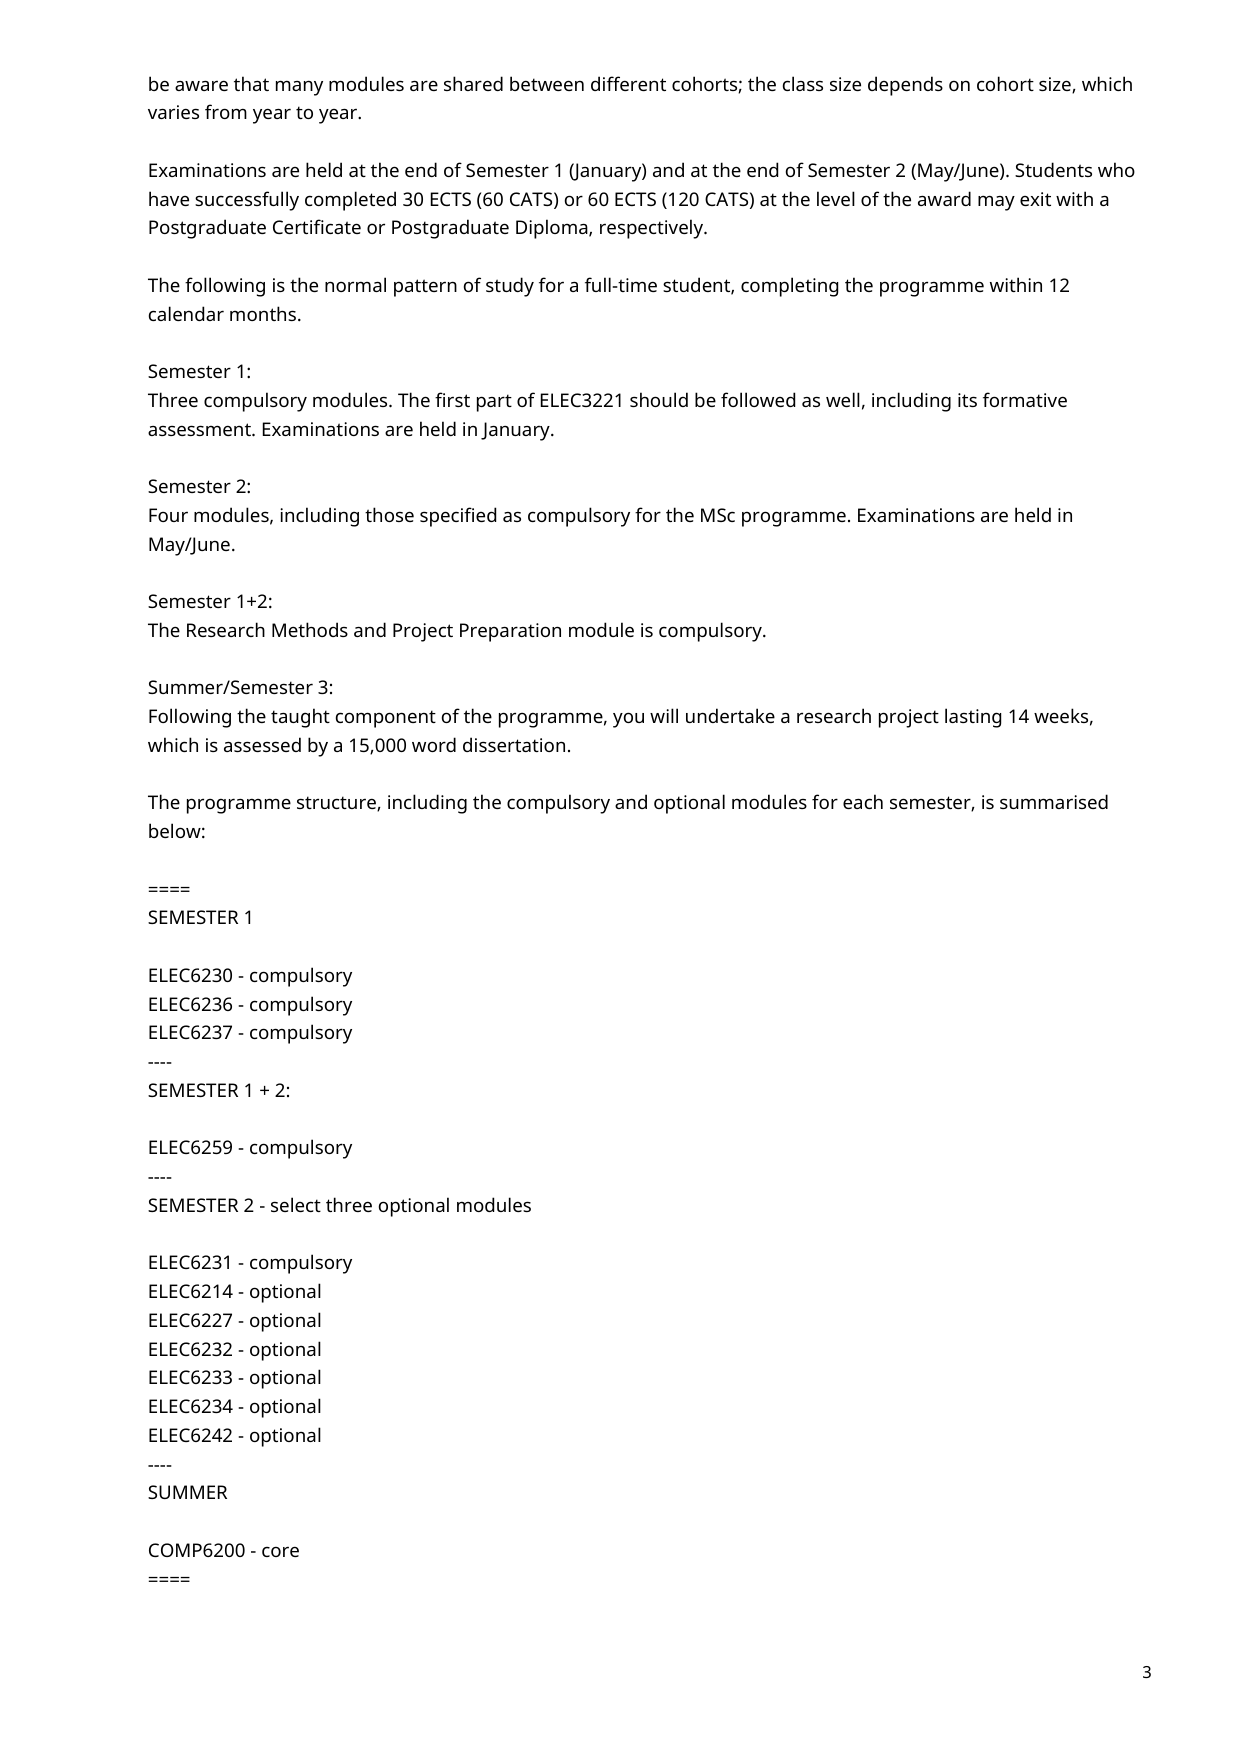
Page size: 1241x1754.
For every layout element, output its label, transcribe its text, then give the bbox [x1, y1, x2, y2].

table_header be aware that many modules are shared between different cohorts; the class size depends on cohort size, which varies from year to year. Examinations are held at the end of Semester 1 (January) and at the end of Semester 2 (May/June). Students who have successfully completed 30 ECTS (60 CATS) or 60 ECTS (120 CATS) at the level of the award may exit with a Postgraduate Certificate or Postgraduate Diploma, respectively. The following is the normal pattern of study for a full-time student, completing the programme within 12 calendar months. Semester 1: Three compulsory modules. The first part of ELEC3221 should be followed as well, including its formative assessment. Examinations are held in January. Semester 2: Four modules, including those specified as compulsory for the MSc programme. Examinations are held in May/June. Semester 1+2: The Research Methods and Project Preparation module is compulsory. Summer/Semester 3: Following the taught component of the programme, you will undertake a research project lasting 14 weeks, which is assessed by a 15,000 word dissertation. The programme structure, including the compulsory and optional modules for each semester, is summarised below: ==== SEMESTER 1 ELEC6230 - compulsory ELEC6236 - compulsory ELEC6237 - compulsory ---- SEMESTER 1 + 2: ELEC6259 - compulsory ---- SEMESTER 2 - select three optional modules ELEC6231 - compulsory ELEC6214 - optional ELEC6227 - optional ELEC6232 - optional ELEC6233 - optional ELEC6234 - optional ELEC6242 - optional ---- SUMMER COMP6200 - core ==== [136, 71, 1152, 1594]
